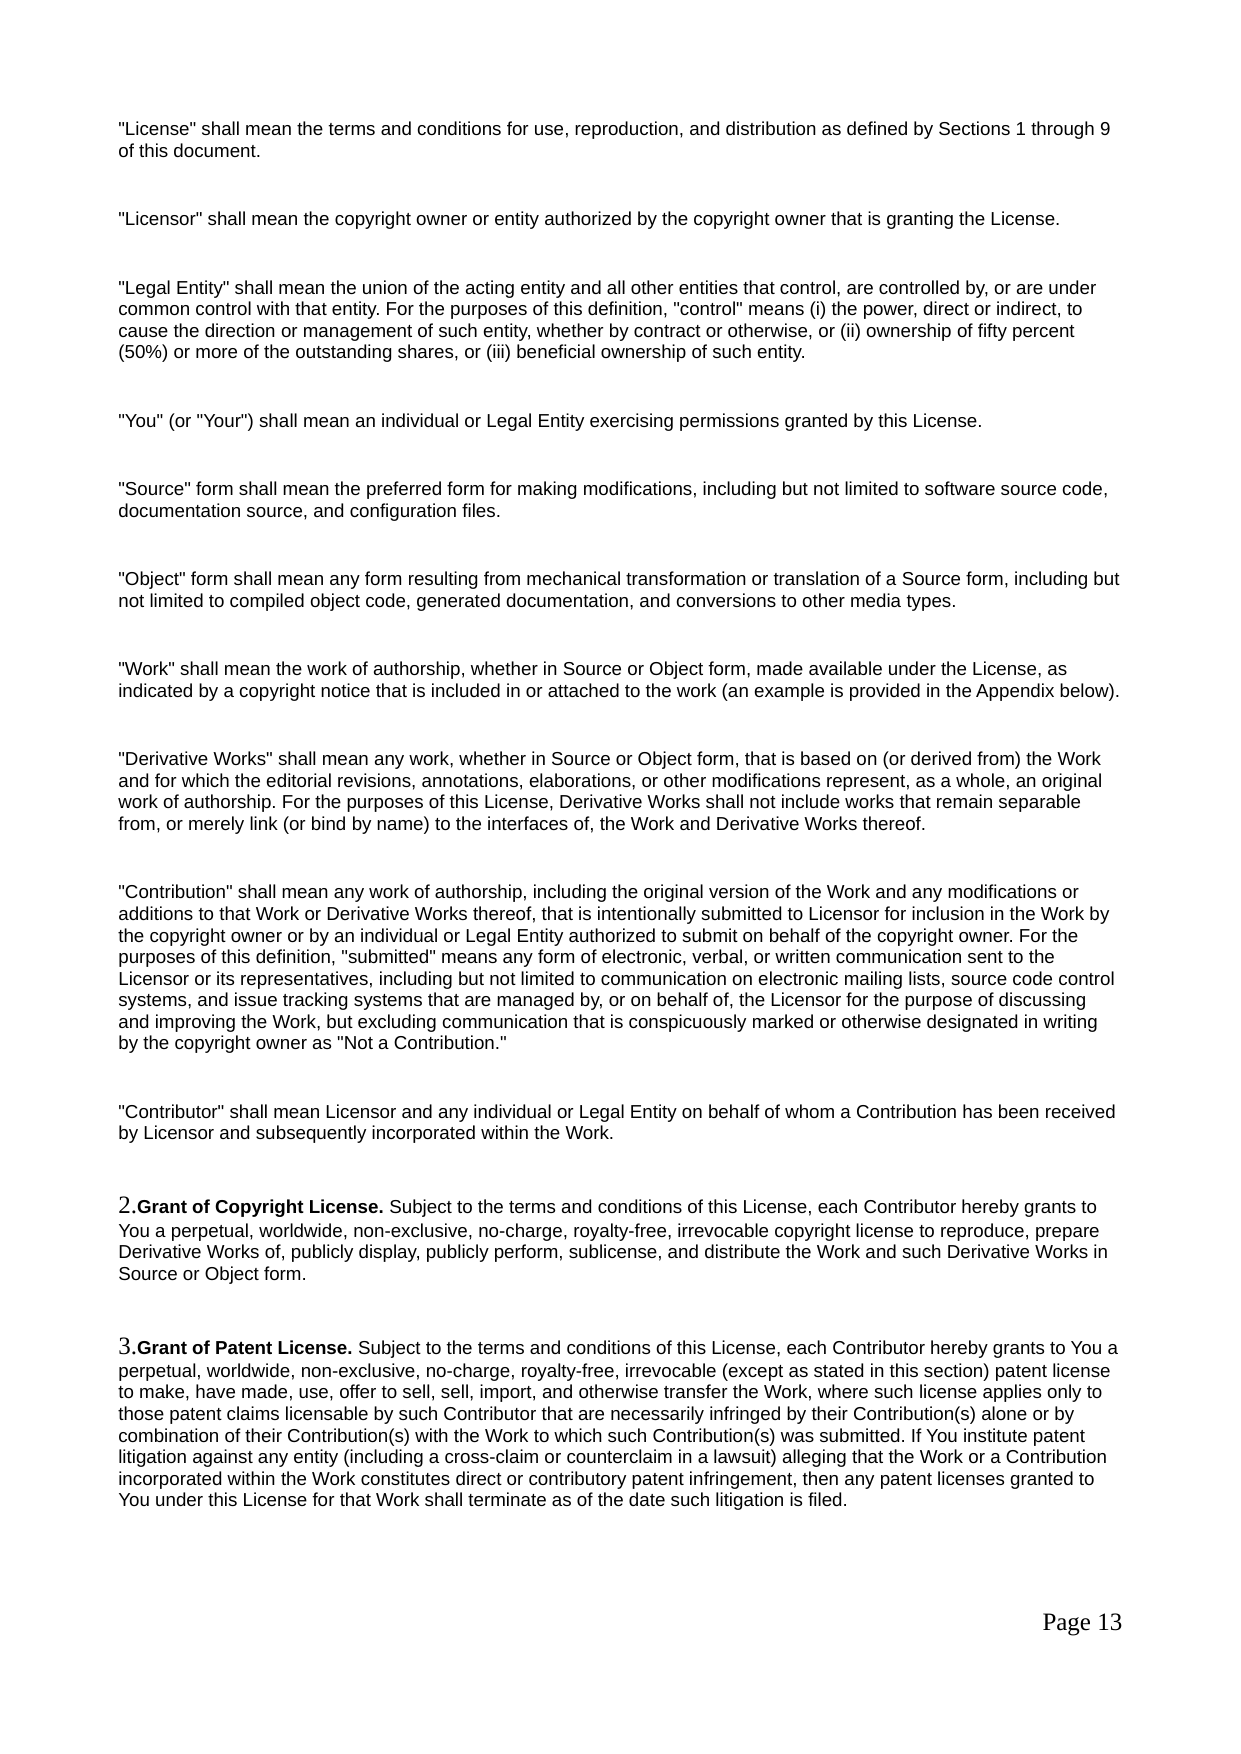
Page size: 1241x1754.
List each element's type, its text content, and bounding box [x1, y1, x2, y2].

list "Source" form shall mean the preferred form for making modifications, including but not limited to software source code, documentation source, and configuration files. [118, 478, 1122, 521]
list "Contribution" shall mean any work of authorship, including the original version of the Work and any modifications or additions to that Work or Derivative Works thereof, that is intentionally submitted to Licensor for inclusion in the Work by the copyright owner or by an individual or Legal Entity authorized to submit on behalf of the copyright owner. For the purposes of this definition, "submitted" means any form of electronic, verbal, or written communication sent to the Licensor or its representatives, including but not limited to communication on electronic mailing lists, source code control systems, and issue tracking systems that are managed by, or on behalf of, the Licensor for the purpose of discussing and improving the Work, but excluding communication that is conspicuously marked or otherwise designated in writing by the copyright owner as "Not a Contribution." [118, 881, 1122, 1054]
list Grant of Copyright License. Subject to the terms and conditions of this License, each Contributor hereby grants to You a perpetual, worldwide, non-exclusive, no-charge, royalty-free, irrevocable copyright license to reproduce, prepare Derivative Works of, publicly display, publicly perform, sublicense, and distribute the Work and such Derivative Works in Source or Object form. [118, 1191, 1122, 1284]
list "Licensor" shall mean the copyright owner or entity authorized by the copyright owner that is granting the License. [118, 208, 1122, 230]
list "You" (or "Your") shall mean an individual or Legal Entity exercising permissions granted by this License. [118, 410, 1122, 431]
list "Legal Entity" shall mean the union of the acting entity and all other entities that control, are controlled by, or are under common control with that entity. For the purposes of this definition, "control" means (i) the power, direct or indirect, to cause the direction or management of such entity, whether by contract or otherwise, or (ii) ownership of fifty percent (50%) or more of the outstanding shares, or (iii) beneficial ownership of such entity. [118, 277, 1122, 363]
list "Object" form shall mean any form resulting from mechanical transformation or translation of a Source form, including but not limited to compiled object code, generated documentation, and conversions to other media types. [118, 568, 1122, 611]
list "Derivative Works" shall mean any work, whether in Source or Object form, that is based on (or derived from) the Work and for which the editorial revisions, annotations, elaborations, or other modifications represent, as a whole, an original work of authorship. For the purposes of this License, Derivative Works shall not include works that remain separable from, or merely link (or bind by name) to the interfaces of, the Work and Derivative Works thereof. [118, 748, 1122, 834]
list "License" shall mean the terms and conditions for use, reproduction, and distribution as defined by Sections 1 through 9 of this document. [118, 118, 1122, 161]
list "Work" shall mean the work of authorship, whether in Source or Object form, made available under the License, as indicated by a copyright notice that is included in or attached to the work (an example is provided in the Appendix below). [118, 658, 1122, 701]
list "Contributor" shall mean Licensor and any individual or Legal Entity on behalf of whom a Contribution has been received by Licensor and subsequently incorporated within the Work. [118, 1101, 1122, 1144]
list Grant of Patent License. Subject to the terms and conditions of this License, each Contributor hereby grants to You a perpetual, worldwide, non-exclusive, no-charge, royalty-free, irrevocable (except as stated in this section) patent license to make, have made, use, offer to sell, sell, import, and otherwise transfer the Work, where such license applies only to those patent claims licensable by such Contributor that are necessarily infringed by their Contribution(s) alone or by combination of their Contribution(s) with the Work to which such Contribution(s) was submitted. If You institute patent litigation against any entity (including a cross-claim or counterclaim in a lawsuit) alleging that the Work or a Contribution incorporated within the Work constitutes direct or contributory patent infringement, then any patent licenses granted to You under this License for that Work shall terminate as of the date such litigation is filed. [118, 1331, 1122, 1511]
